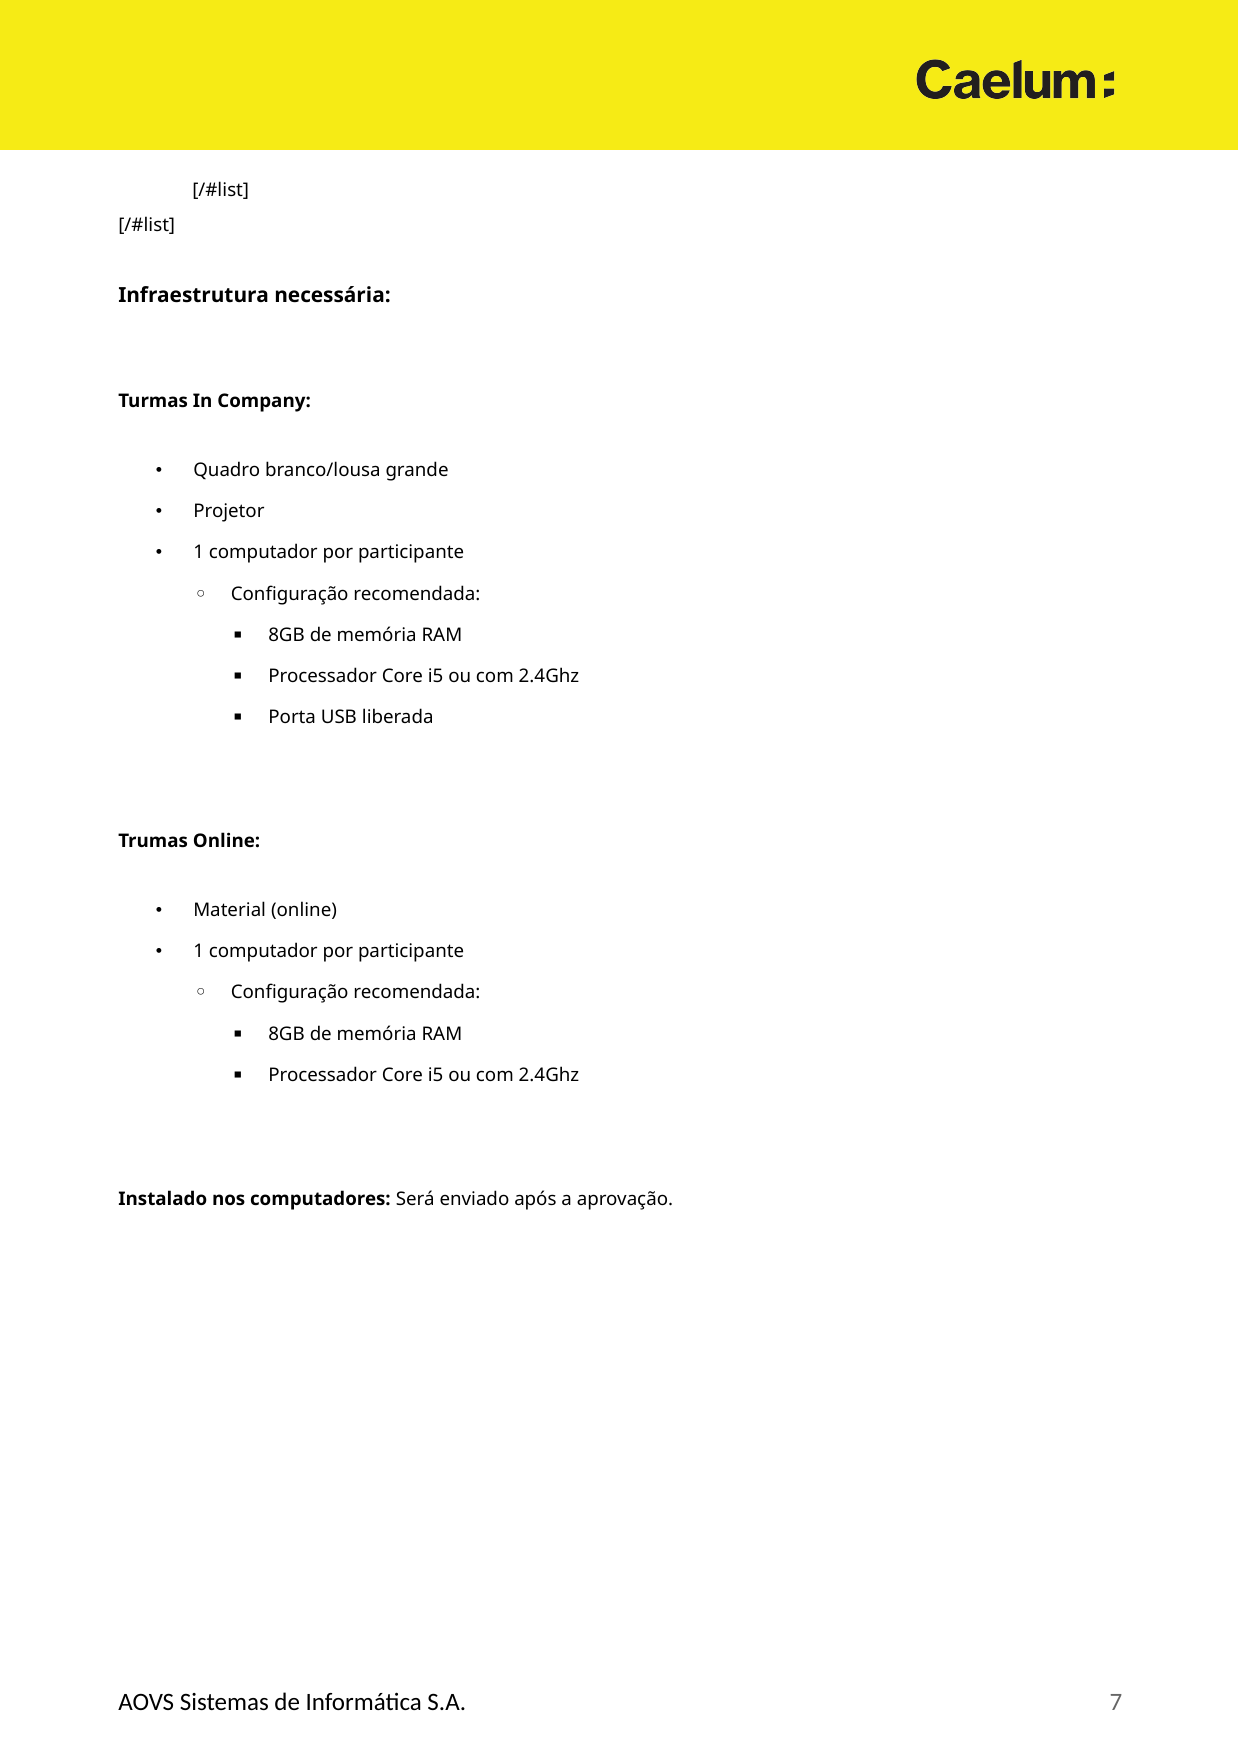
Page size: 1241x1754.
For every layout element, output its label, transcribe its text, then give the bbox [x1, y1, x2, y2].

list Quadro branco/lousa grande [156, 456, 1122, 482]
list 1 computador por participante [156, 937, 1122, 963]
text Infraestrutura necessária: [118, 280, 1122, 308]
list Configuração recomendada: [193, 580, 1122, 606]
text [/#list] [/#list] [118, 176, 1122, 237]
list 8GB de memória RAM [231, 1020, 1122, 1045]
list Porta USB liberada [231, 704, 1122, 729]
text Trumas Online: [118, 828, 1122, 853]
list Processador Core i5 ou com 2.4Ghz [231, 1061, 1122, 1087]
list Configuração recomendada: [193, 979, 1122, 1004]
list Processador Core i5 ou com 2.4Ghz [231, 663, 1122, 688]
list 8GB de memória RAM [231, 621, 1122, 647]
picture [882, 20, 1149, 139]
list Projetor [156, 498, 1122, 523]
list Material (online) [156, 896, 1122, 922]
text Instalado nos computadores: Será enviado após a aprovação. [118, 1185, 1122, 1210]
list 1 computador por participante [156, 539, 1122, 564]
text Turmas In Company: [118, 353, 1122, 413]
